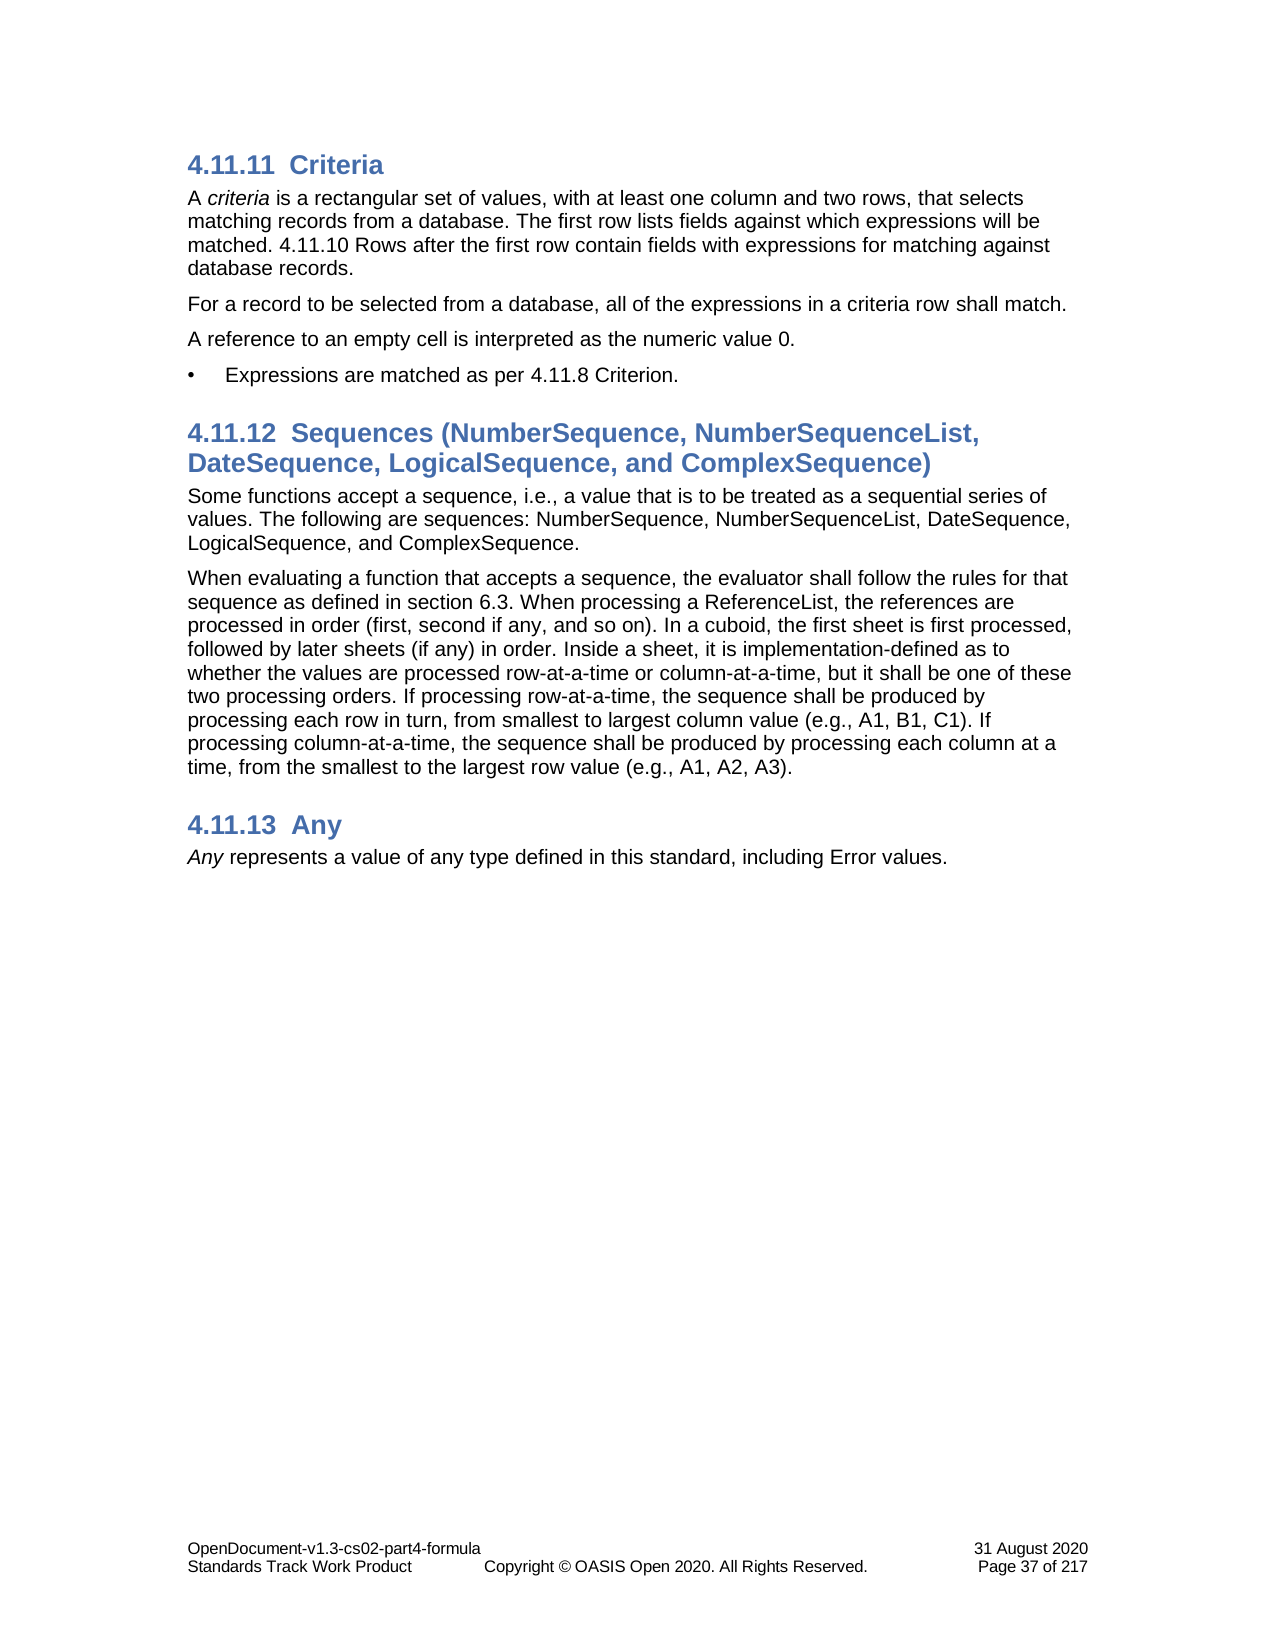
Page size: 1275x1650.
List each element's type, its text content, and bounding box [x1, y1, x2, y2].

text A reference to an empty cell is interpreted as the numeric value 0. [187, 328, 1088, 351]
text Any represents a value of any type defined in this standard, including Error values. [187, 846, 1088, 869]
text A criteria is a rectangular set of values, with at least one column and two rows, that selects matching records from a database. The first row lists fields against which expressions will be matched. 4.11.10 Rows after the first row contain fields with expressions for matching against database records. [187, 186, 1088, 280]
text Some functions accept a sequence, i.e., a value that is to be treated as a sequential series of values. The following are sequences: NumberSequence, NumberSequenceList, DateSequence, LogicalSequence, and ComplexSequence. [187, 484, 1088, 555]
text When evaluating a function that accepts a sequence, the evaluator shall follow the rules for that sequence as defined in section 6.3. When processing a ReferenceList, the references are processed in order (first, second if any, and so on). In a cuboid, the first sheet is first processed, followed by later sheets (if any) in order. Inside a sheet, it is implementation-defined as to whether the values are processed row-at-a-time or column-at-a-time, but it shall be one of these two processing orders. If processing row-at-a-time, the sequence shall be produced by processing each row in turn, from smallest to largest column value (e.g., A1, B1, C1). If processing column-at-a-time, the sequence shall be produced by processing each column at a time, from the smallest to the largest row value (e.g., A1, A2, A3). [187, 567, 1088, 779]
subtitle Sequences (NumberSequence, NumberSequenceList, DateSequence, LogicalSequence, and ComplexSequence) [187, 418, 1088, 478]
text For a record to be selected from a database, all of the expressions in a criteria row shall match. [187, 292, 1088, 316]
subtitle Any [187, 810, 1088, 840]
subtitle Criteria [187, 150, 1088, 180]
list Expressions are matched as per 4.11.8 Criterion. [187, 363, 1088, 387]
